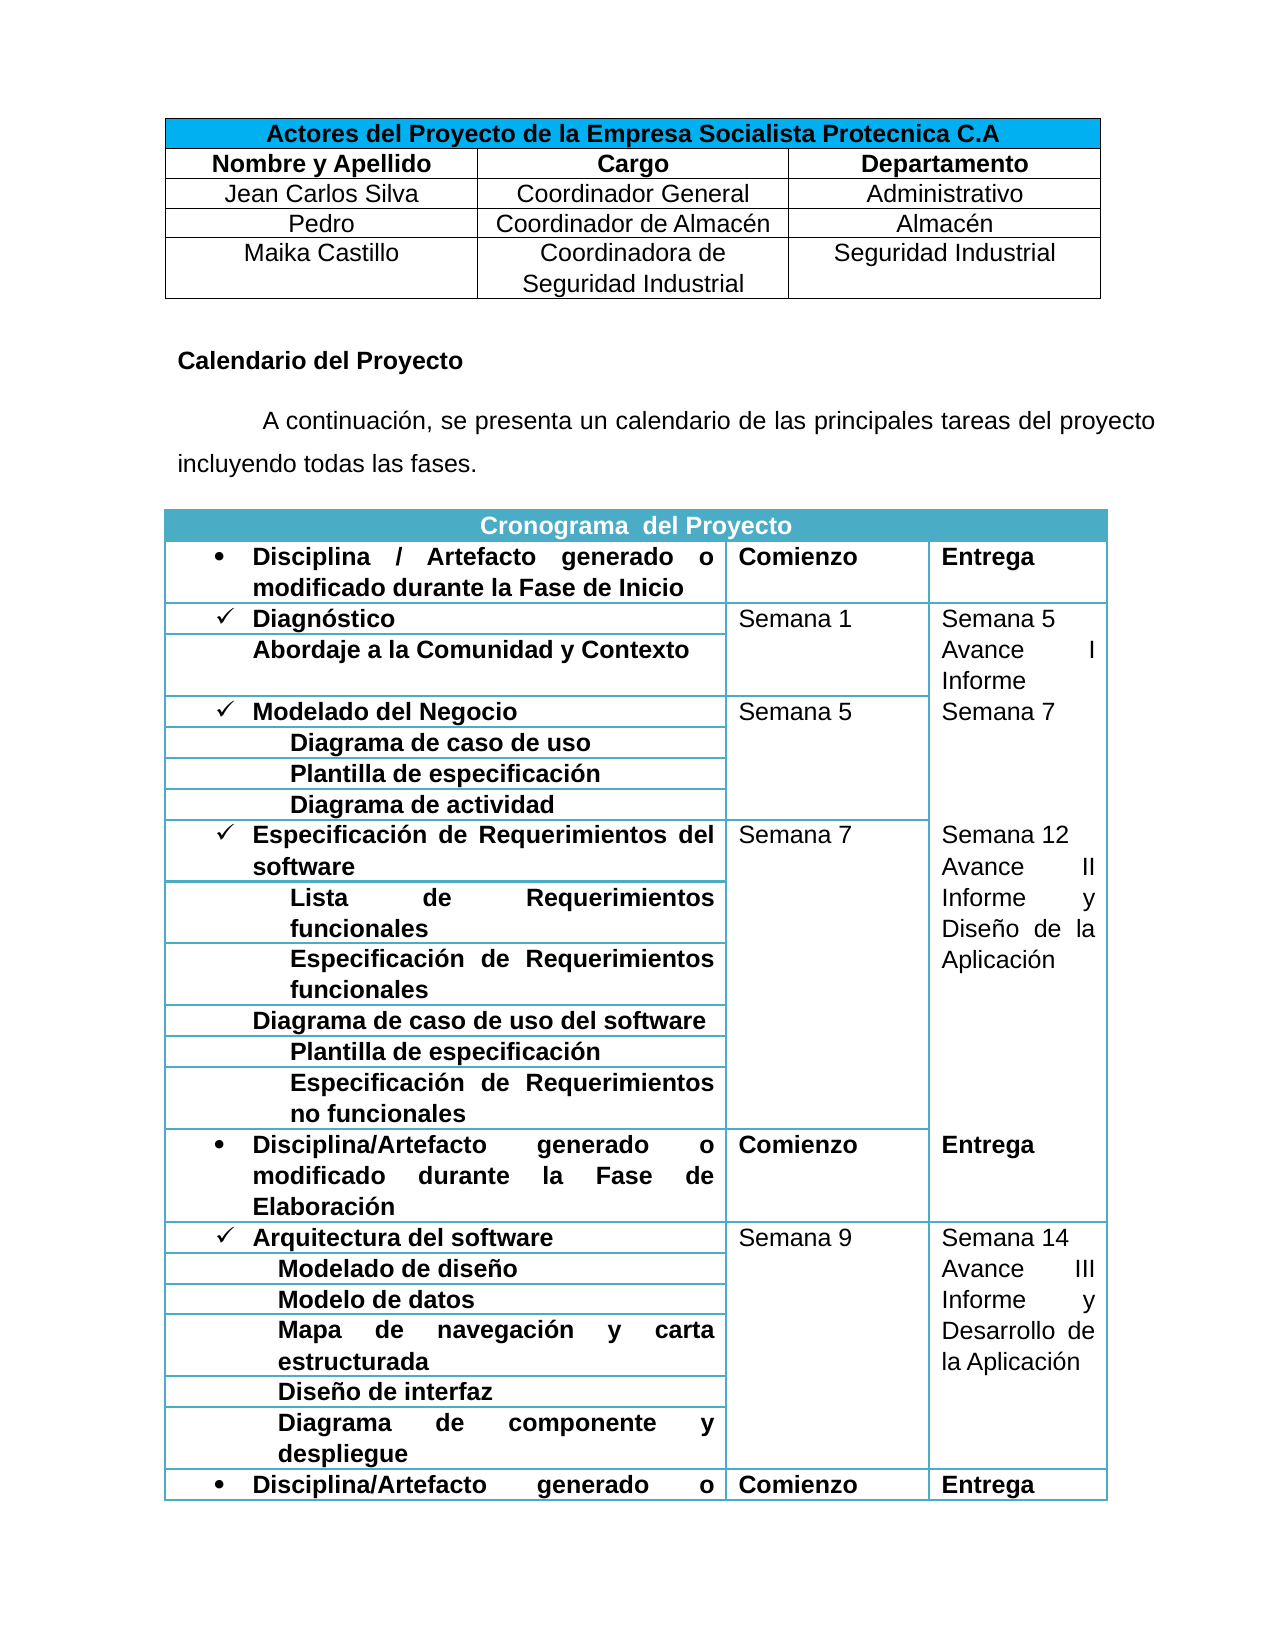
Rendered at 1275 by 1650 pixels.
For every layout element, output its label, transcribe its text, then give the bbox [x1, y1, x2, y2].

table_cell Disciplina/Artefacto generado o modificado durante la Fase de Elaboración [166, 1130, 725, 1221]
table_cell Administrativo [789, 179, 1100, 207]
table_cell Semana 7 [930, 695, 1106, 818]
table_cell Diagrama de actividad [166, 790, 725, 818]
table_cell Abordaje a la Comunidad y Contexto [166, 635, 725, 695]
table_cell Departamento [789, 149, 1100, 178]
table_cell Especificación de Requerimientos no funcionales [166, 1068, 725, 1128]
table_cell Semana 1 [727, 604, 928, 695]
table_cell Cargo [478, 149, 788, 178]
table_cell Pedro [166, 209, 477, 237]
table_cell Modelado del Negocio [166, 697, 725, 726]
table_header Cronograma del Proyecto [166, 511, 1106, 540]
table_cell Nombre y Apellido [166, 149, 477, 178]
table_cell Plantilla de especificación [166, 759, 725, 788]
table_cell Semana 5 [727, 697, 928, 818]
table_cell Jean Carlos Silva [166, 179, 477, 207]
table_cell Maika Castillo [166, 238, 477, 298]
table_cell Especificación de Requerimientos del software [166, 821, 725, 880]
table_cell Disciplina/Artefacto generado o [166, 1470, 725, 1499]
table_cell Entrega [930, 1470, 1106, 1499]
table_cell Semana 9 [727, 1223, 928, 1468]
text A continuación, se presenta un calendario de las principales tareas del proyecto incluyendo todas las fases. [177, 406, 1157, 478]
table_cell Entrega [930, 542, 1106, 602]
table_cell Semana 12 Avance II Informe y Diseño de la Aplicación [930, 819, 1106, 1128]
table_cell Coordinador de Almacén [478, 209, 788, 237]
table_cell Diagrama de caso de uso [166, 728, 725, 757]
table_cell Semana 7 [727, 821, 928, 1128]
table_cell Lista de Requerimientos funcionales [166, 883, 725, 942]
table_cell Semana 14 Avance III Informe y Desarrollo de la Aplicación [930, 1223, 1106, 1468]
table_cell Entrega [930, 1128, 1106, 1221]
table_cell Comienzo [727, 1130, 928, 1221]
table_cell Diseño de interfaz [166, 1377, 725, 1406]
table_header Actores del Proyecto de la Empresa Socialista Protecnica C.A [166, 119, 1100, 148]
table_cell Almacén [789, 209, 1100, 237]
table_cell Comienzo [727, 1470, 928, 1499]
table_cell Modelo de datos [166, 1285, 725, 1313]
text Calendario del Proyecto [177, 346, 1157, 375]
table_cell Plantilla de especificación [166, 1037, 725, 1066]
table_cell Diagrama de componente y despliegue [166, 1408, 725, 1468]
table_cell Seguridad Industrial [789, 238, 1100, 298]
table_cell Modelado de diseño [166, 1254, 725, 1282]
table_cell Especificación de Requerimientos funcionales [166, 944, 725, 1004]
table_cell Mapa de navegación y carta estructurada [166, 1315, 725, 1375]
table_cell Semana 5 Avance I Informe [930, 604, 1106, 695]
table_cell Coordinadora de Seguridad Industrial [478, 238, 788, 298]
table_cell Disciplina / Artefacto generado o modificado durante la Fase de Inicio [166, 542, 725, 602]
table_cell Arquitectura del software [166, 1223, 725, 1252]
table_cell Comienzo [727, 542, 928, 602]
table_cell Coordinador General [478, 179, 788, 207]
table_cell Diagrama de caso de uso del software [166, 1006, 725, 1035]
table_cell Diagnóstico [166, 604, 725, 633]
